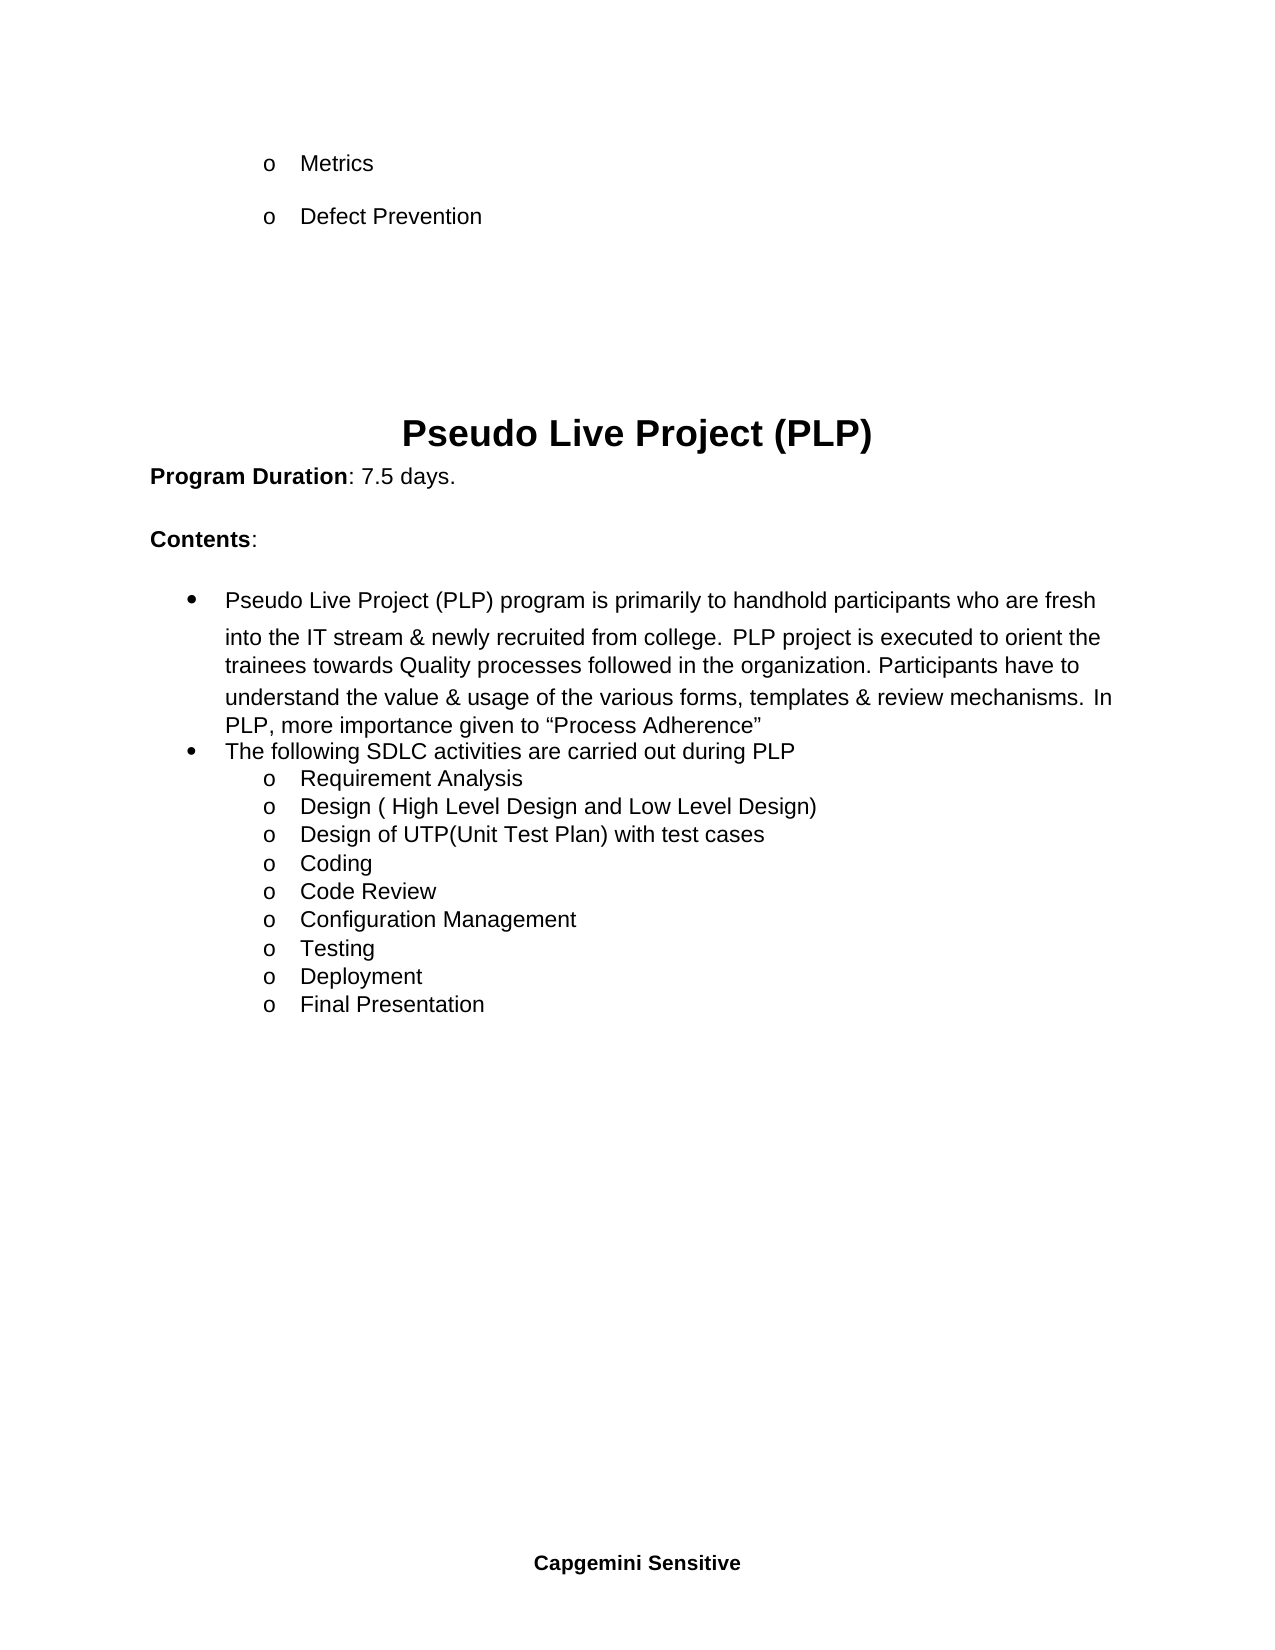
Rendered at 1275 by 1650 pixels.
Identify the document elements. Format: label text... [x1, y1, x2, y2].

list Deployment [262, 963, 1125, 991]
list Pseudo Live Project (PLP) program is primarily to handhold participants who are fresh into the IT stream & newly recruited from college. PLP project is executed to orient the trainees towards Quality processes followed in the organization. Participants have to understand the value & usage of the various forms, templates & review mechanisms. In PLP, more importance given to “Process Adherence” [187, 587, 1125, 738]
text Program Duration: 7.5 days. [150, 463, 1125, 490]
list The following SDLC activities are carried out during PLP [187, 738, 1125, 765]
list Metrics [262, 150, 1125, 178]
list Coding [262, 850, 1125, 878]
list Requirement Analysis [262, 765, 1125, 793]
list Code Review [262, 878, 1125, 906]
subtitle Pseudo Live Project (PLP) [150, 412, 1125, 455]
list Design of UTP(Unit Test Plan) with test cases [262, 821, 1125, 850]
list Configuration Management [262, 906, 1125, 935]
text Contents: [150, 526, 1125, 553]
list Defect Prevention [262, 203, 1125, 232]
list Final Presentation [262, 991, 1125, 1020]
list Testing [262, 935, 1125, 963]
list Design ( High Level Design and Low Level Design) [262, 793, 1125, 821]
